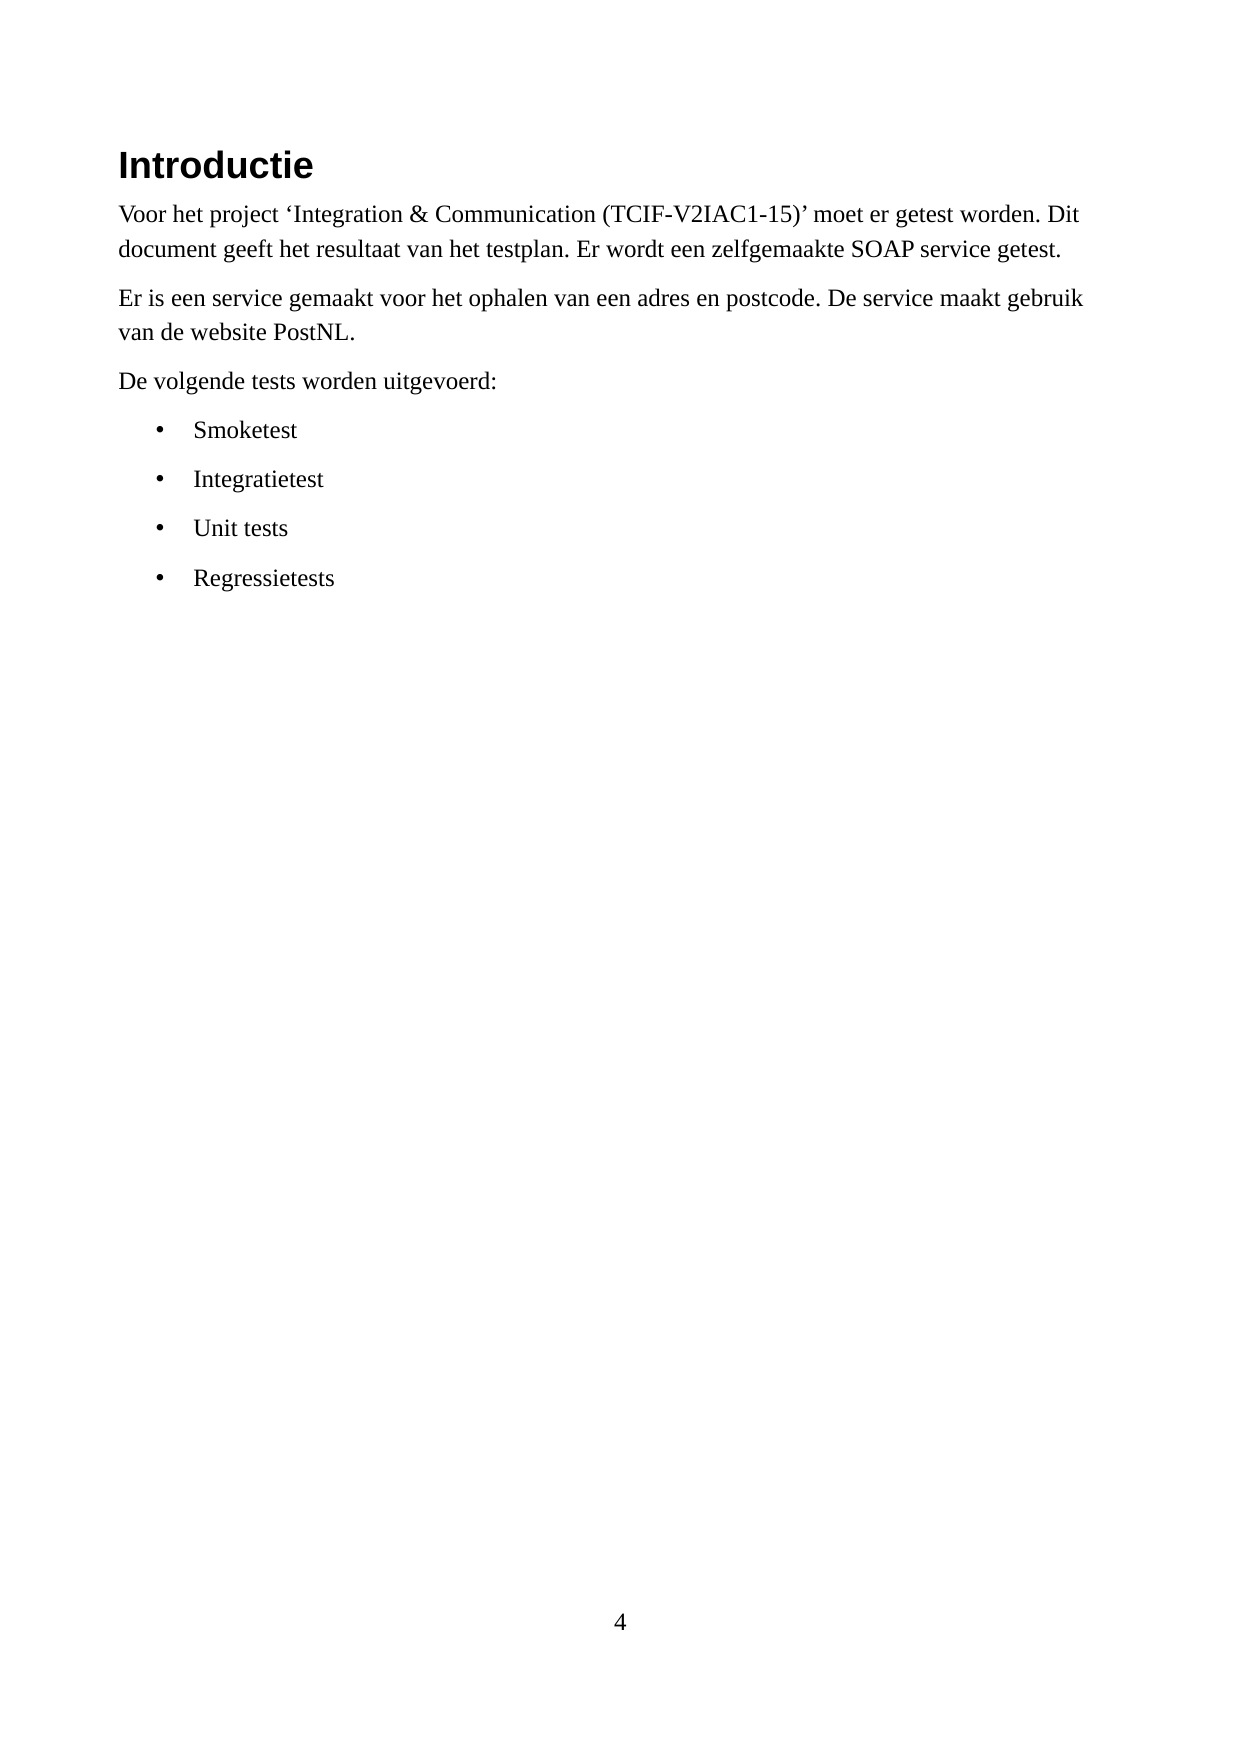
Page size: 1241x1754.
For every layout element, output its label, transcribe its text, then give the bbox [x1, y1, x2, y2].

list Unit tests [156, 513, 1122, 542]
list Smoketest [156, 415, 1122, 444]
list Regressietests [156, 563, 1122, 591]
text Er is een service gemaakt voor het ophalen van een adres en postcode. De service maakt gebruik van de website PostNL. [118, 283, 1122, 346]
text Voor het project ‘Integration & Communication (TCIF-V2IAC1-15)’ moet er getest worden. Dit document geeft het resultaat van het testplan. Er wordt een zelfgemaakte SOAP service getest. [118, 199, 1122, 262]
list Integratietest [156, 464, 1122, 493]
subtitle Introductie [118, 143, 1122, 187]
text De volgende tests worden uitgevoerd: [118, 366, 1122, 395]
